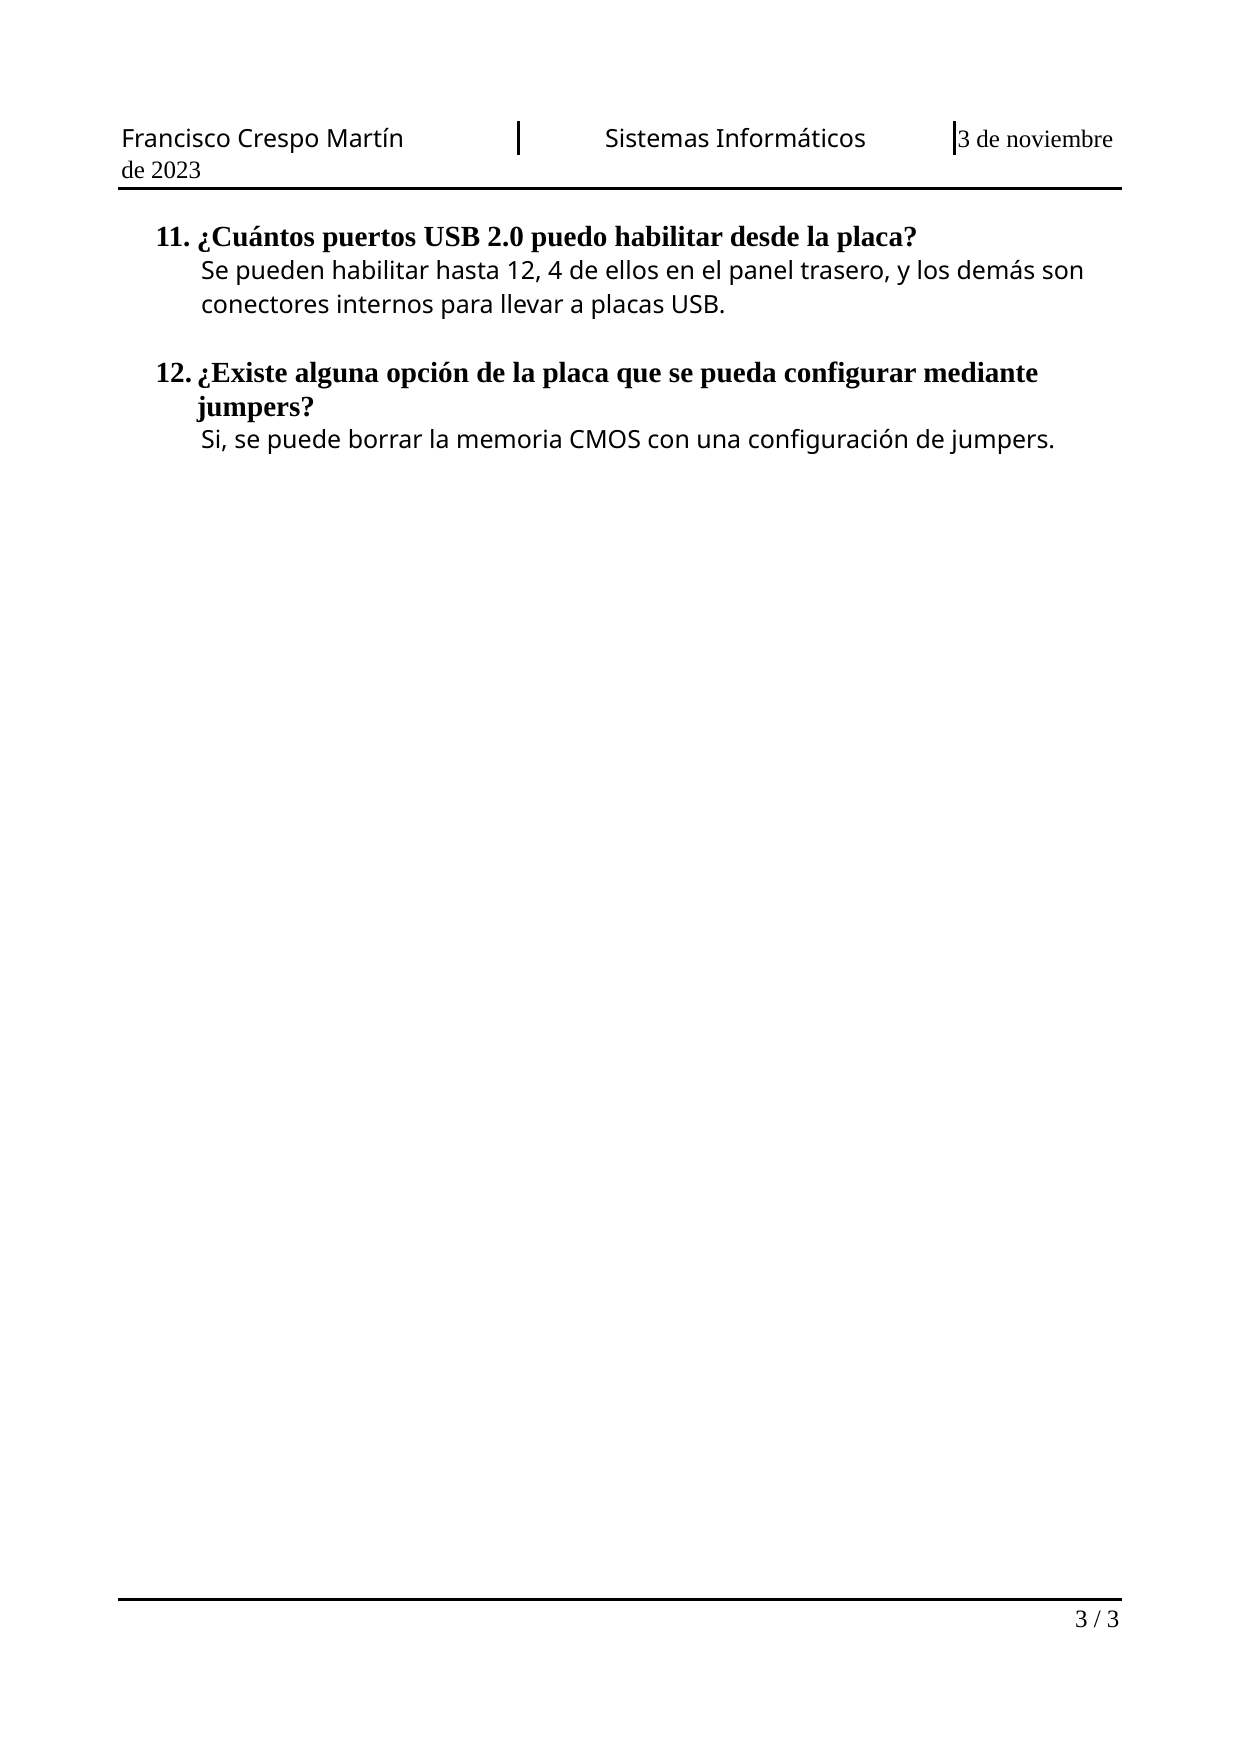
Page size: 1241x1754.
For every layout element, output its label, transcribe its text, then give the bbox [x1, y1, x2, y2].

subtitle Se pueden habilitar hasta 12, 4 de ellos en el panel trasero, y los demás son conectores internos para llevar a placas USB. [201, 253, 1122, 321]
subtitle ¿Cuántos puertos USB 2.0 puedo habilitar desde la placa? [155, 219, 1122, 253]
subtitle Si, se puede borrar la memoria CMOS con una configuración de jumpers. [201, 422, 1122, 456]
subtitle ¿Existe alguna opción de la placa que se pueda configurar mediante jumpers? [155, 355, 1122, 422]
